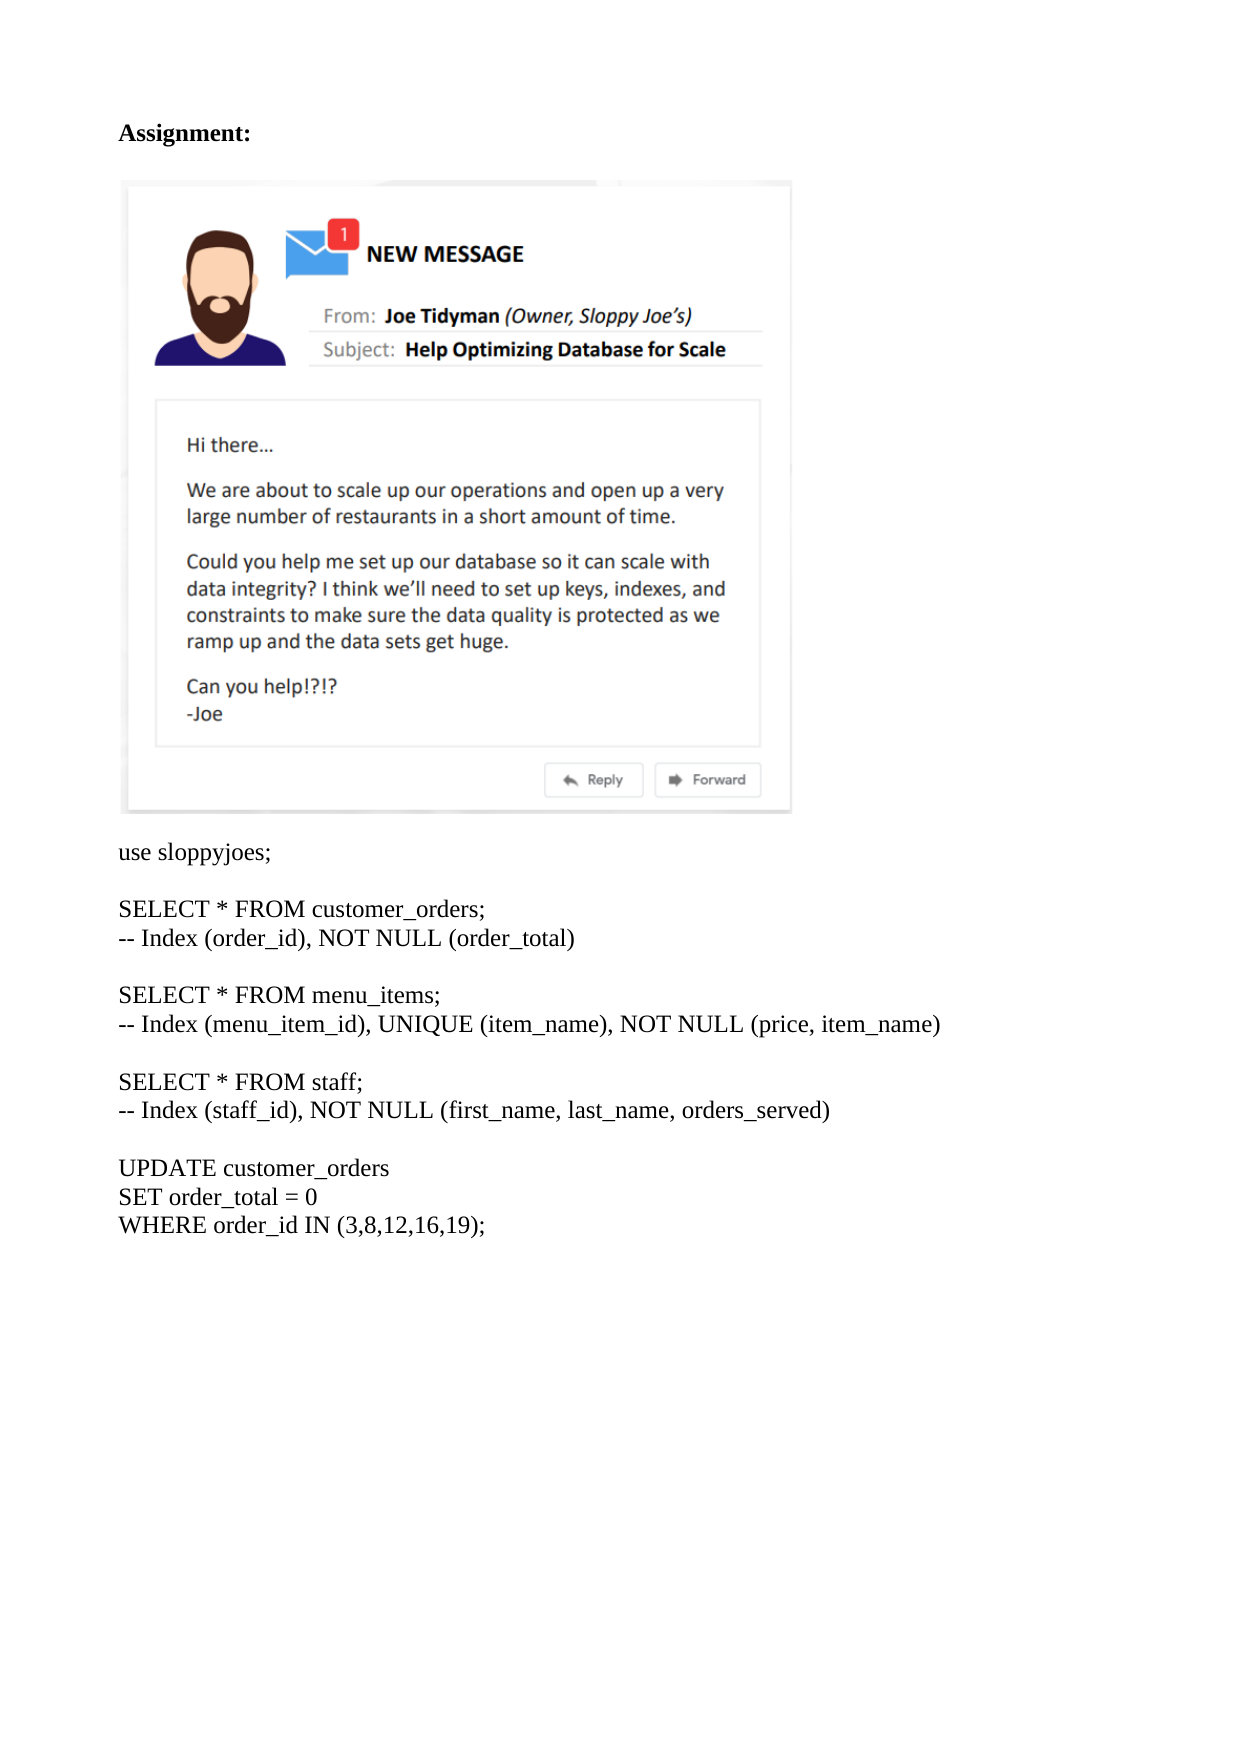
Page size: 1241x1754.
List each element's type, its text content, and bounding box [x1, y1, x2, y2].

text Assignment: [118, 118, 1122, 147]
text use sloppyjoes; SELECT * FROM customer_orders; -- Index (order_id), NOT NULL (order_total) SELECT * FROM menu_items; -- Index (menu_item_id), UNIQUE (item_name), NOT NULL (price, item_name) SELECT * FROM staff; -- Index (staff_id), NOT NULL (first_name, last_name, orders_served) UPDATE customer_orders SET order_total = 0 WHERE order_id IN (3,8,12,16,19); [118, 837, 1122, 1239]
picture [120, 180, 793, 814]
